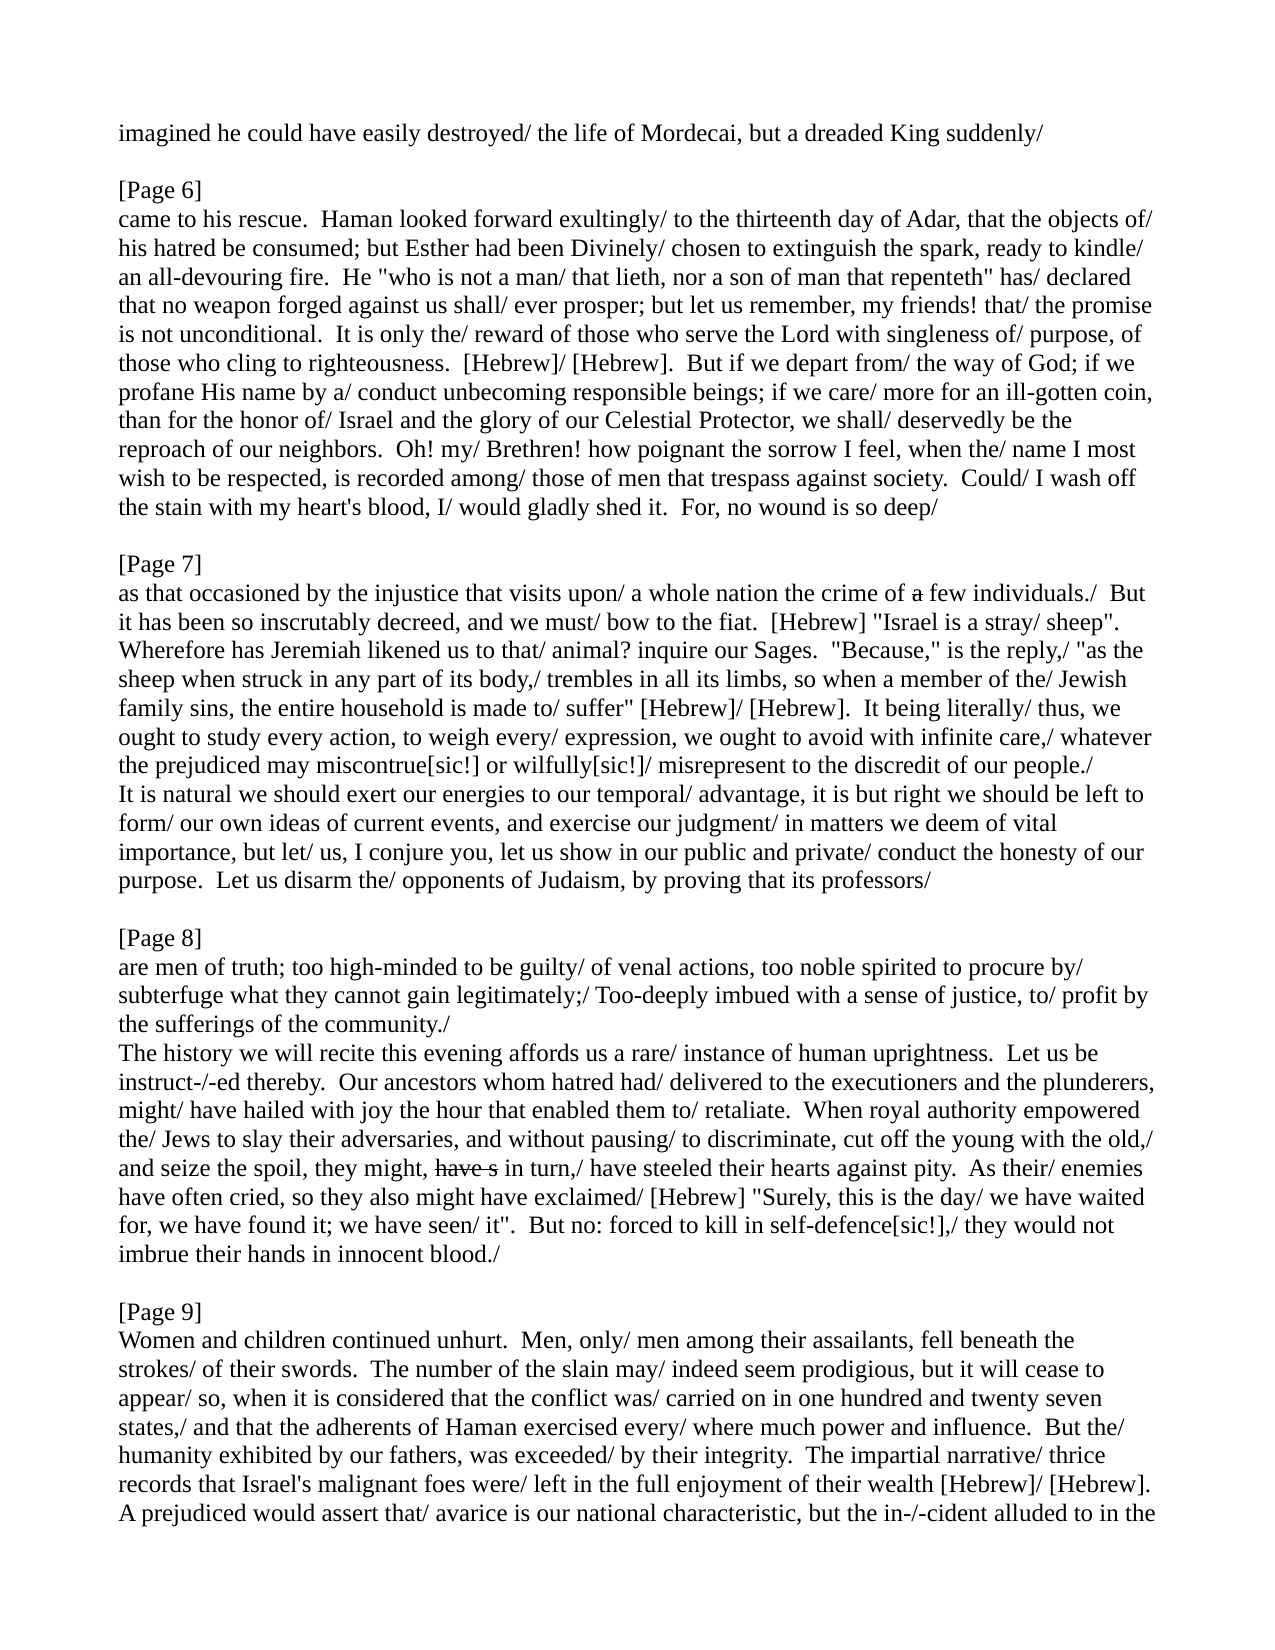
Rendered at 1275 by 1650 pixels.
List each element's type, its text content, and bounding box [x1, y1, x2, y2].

text [Page 8] [118, 923, 1157, 952]
text came to his rescue. Haman looked forward exultingly/ to the thirteenth day of Adar, that the objects of/ his hatred be consumed; but Esther had been Divinely/ chosen to extinguish the spark, ready to kindle/ an all-devouring fire. He "who is not a man/ that lieth, nor a son of man that repenteth" has/ declared that no weapon forged against us shall/ ever prosper; but let us remember, my friends! that/ the promise is not unconditional. It is only the/ reward of those who serve the Lord with singleness of/ purpose, of those who cling to righteousness. [Hebrew]/ [Hebrew]. But if we depart from/ the way of God; if we profane His name by a/ conduct unbecoming responsible beings; if we care/ more for an ill-gotten coin, than for the honor of/ Israel and the glory of our Celestial Protector, we shall/ deservedly be the reproach of our neighbors. Oh! my/ Brethren! how poignant the sorrow I feel, when the/ name I most wish to be respected, is recorded among/ those of men that trespass against society. Could/ I wash off the stain with my heart's blood, I/ would gladly shed it. For, no wound is so deep/ [118, 204, 1157, 521]
text Women and children continued unhurt. Men, only/ men among their assailants, fell beneath the strokes/ of their swords. The number of the slain may/ indeed seem prodigious, but it will cease to appear/ so, when it is considered that the conflict was/ carried on in one hundred and twenty seven states,/ and that the adherents of Haman exercised every/ where much power and influence. But the/ humanity exhibited by our fathers, was exceeded/ by their integrity. The impartial narrative/ thrice records that Israel's malignant foes were/ left in the full enjoyment of their wealth [Hebrew]/ [Hebrew]. A prejudiced would assert that/ avarice is our national characteristic, but the in-/-cident alluded to in the [118, 1326, 1157, 1527]
text are men of truth; too high-minded to be guilty/ of venal actions, too noble spirited to procure by/ subterfuge what they cannot gain legitimately;/ Too-deeply imbued with a sense of justice, to/ profit by the sufferings of the community./ [118, 952, 1157, 1038]
text The history we will recite this evening affords us a rare/ instance of human uprightness. Let us be instruct-/-ed thereby. Our ancestors whom hatred had/ delivered to the executioners and the plunderers, might/ have hailed with joy the hour that enabled them to/ retaliate. When royal authority empowered the/ Jews to slay their adversaries, and without pausing/ to discriminate, cut off the young with the old,/ and seize the spoil, they might, have s in turn,/ have steeled their hearts against pity. As their/ enemies have often cried, so they also might have exclaimed/ [Hebrew] "Surely, this is the day/ we have waited for, we have found it; we have seen/ it". But no: forced to kill in self-defence[sic!],/ they would not imbrue their hands in innocent blood./ [118, 1038, 1157, 1268]
text [Page 6] [118, 176, 1157, 204]
text [Page 7] [118, 549, 1157, 578]
text imagined he could have easily destroyed/ the life of Mordecai, but a dreaded King suddenly/ [118, 118, 1157, 147]
text [Page 9] [118, 1297, 1157, 1326]
text as that occasioned by the injustice that visits upon/ a whole nation the crime of a few individuals./ But it has been so inscrutably decreed, and we must/ bow to the fiat. [Hebrew] "Israel is a stray/ sheep". Wherefore has Jeremiah likened us to that/ animal? inquire our Sages. "Because," is the reply,/ "as the sheep when struck in any part of its body,/ trembles in all its limbs, so when a member of the/ Jewish family sins, the entire household is made to/ suffer" [Hebrew]/ [Hebrew]. It being literally/ thus, we ought to study every action, to weigh every/ expression, we ought to avoid with infinite care,/ whatever the prejudiced may miscontrue[sic!] or wilfully[sic!]/ misrepresent to the discredit of our people./ [118, 578, 1157, 779]
text It is natural we should exert our energies to our temporal/ advantage, it is but right we should be left to form/ our own ideas of current events, and exercise our judgment/ in matters we deem of vital importance, but let/ us, I conjure you, let us show in our public and private/ conduct the honesty of our purpose. Let us disarm the/ opponents of Judaism, by proving that its professors/ [118, 779, 1157, 894]
